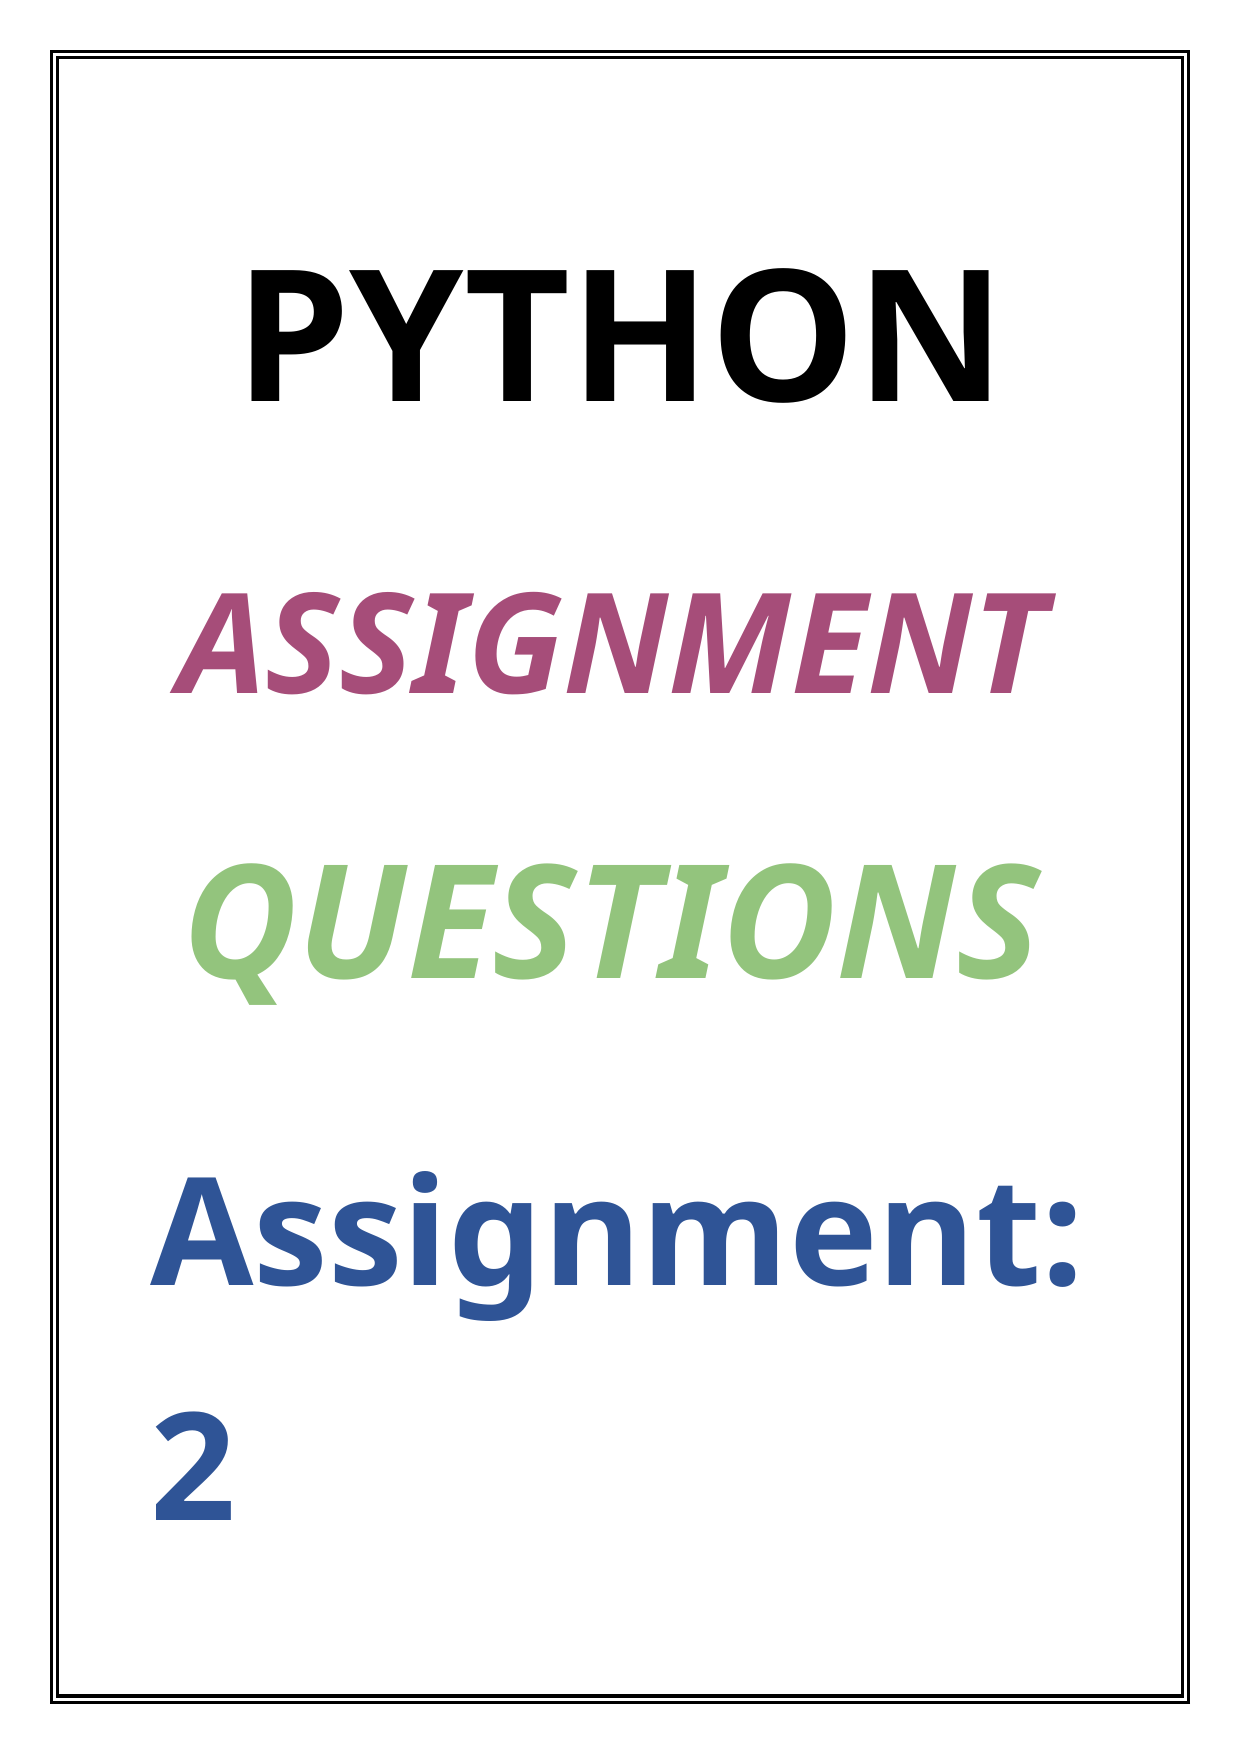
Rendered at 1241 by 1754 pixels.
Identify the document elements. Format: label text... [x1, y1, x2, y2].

text PYTHON [150, 205, 1090, 455]
text QUESTIONS [150, 809, 1090, 1024]
text Assignment: 2 [150, 1126, 1090, 1565]
text ASSIGNMENT [150, 544, 1090, 735]
